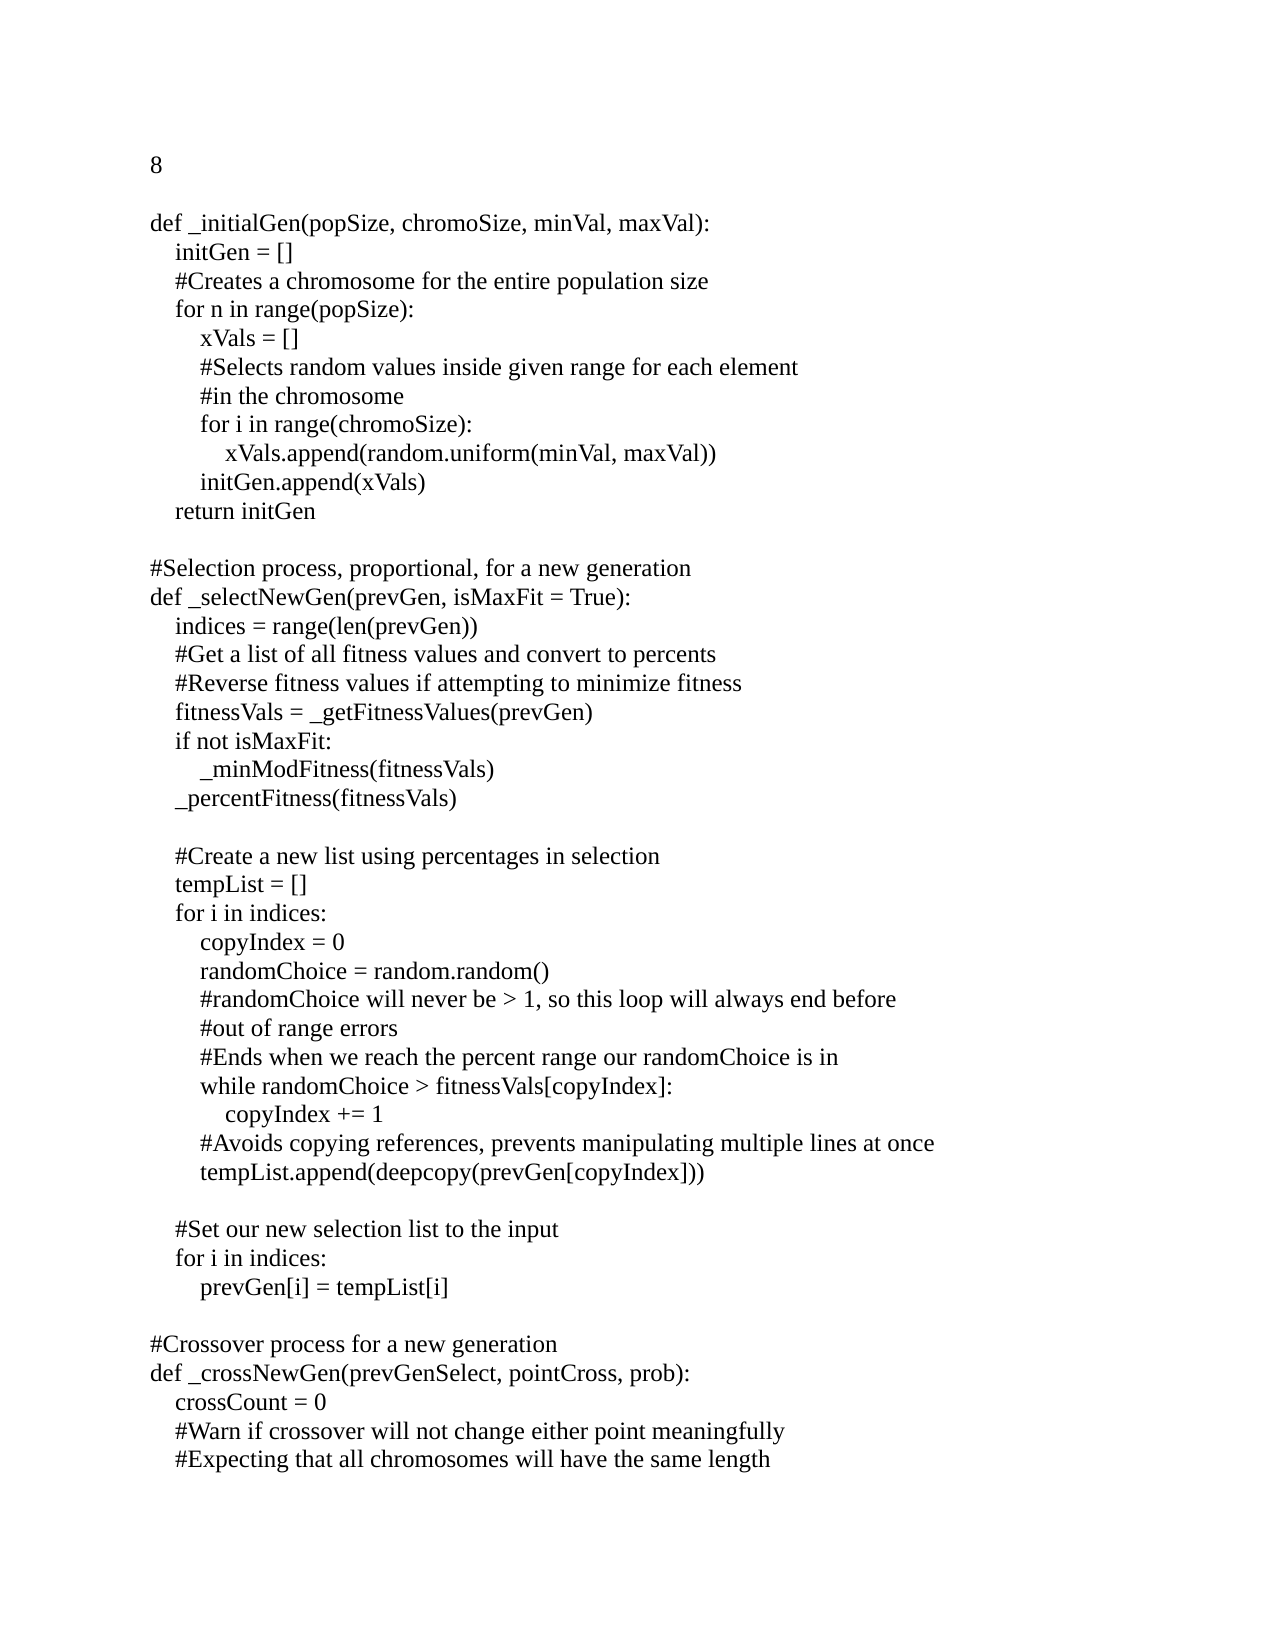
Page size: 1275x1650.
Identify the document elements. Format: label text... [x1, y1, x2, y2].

text #Reverse fitness values if attempting to minimize fitness [150, 668, 1125, 697]
text return initGen [150, 496, 1125, 524]
text _minModFitness(fitnessVals) [150, 754, 1125, 783]
text xVals.append(random.uniform(minVal, maxVal)) [150, 438, 1125, 467]
text initGen = [] [150, 237, 1125, 266]
text #Avoids copying references, prevents manipulating multiple lines at once [150, 1128, 1125, 1157]
text tempList.append(deepcopy(prevGen[copyIndex])) [150, 1157, 1125, 1186]
text indices = range(len(prevGen)) [150, 611, 1125, 639]
text _percentFitness(fitnessVals) [150, 783, 1125, 812]
text for i in indices: [150, 1243, 1125, 1272]
text for i in indices: [150, 898, 1125, 927]
text def _selectNewGen(prevGen, isMaxFit = True): [150, 582, 1125, 611]
text def _crossNewGen(prevGenSelect, pointCross, prob): [150, 1358, 1125, 1387]
text prevGen[i] = tempList[i] [150, 1272, 1125, 1301]
text #in the chromosome [150, 381, 1125, 409]
text #Creates a chromosome for the entire population size [150, 266, 1125, 294]
text #Expecting that all chromosomes will have the same length [150, 1444, 1125, 1473]
text if not isMaxFit: [150, 726, 1125, 754]
text #randomChoice will never be > 1, so this loop will always end before [150, 984, 1125, 1013]
text tempList = [] [150, 869, 1125, 898]
text def _initialGen(popSize, chromoSize, minVal, maxVal): [150, 208, 1125, 237]
text xVals = [] [150, 323, 1125, 352]
text copyIndex += 1 [150, 1099, 1125, 1128]
text #Selects random values inside given range for each element [150, 352, 1125, 381]
text for n in range(popSize): [150, 294, 1125, 323]
text while randomChoice > fitnessVals[copyIndex]: [150, 1071, 1125, 1099]
text #Ends when we reach the percent range our randomChoice is in [150, 1042, 1125, 1071]
text #Selection process, proportional, for a new generation [150, 553, 1125, 582]
text randomChoice = random.random() [150, 956, 1125, 984]
text fitnessVals = _getFitnessValues(prevGen) [150, 697, 1125, 726]
text #Crossover process for a new generation [150, 1329, 1125, 1358]
text copyIndex = 0 [150, 927, 1125, 956]
text #Warn if crossover will not change either point meaningfully [150, 1416, 1125, 1444]
text #Create a new list using percentages in selection [150, 841, 1125, 869]
text #Set our new selection list to the input [150, 1214, 1125, 1243]
text for i in range(chromoSize): [150, 409, 1125, 438]
text #out of range errors [150, 1013, 1125, 1042]
text #Get a list of all fitness values and convert to percents [150, 639, 1125, 668]
text crossCount = 0 [150, 1387, 1125, 1416]
text initGen.append(xVals) [150, 467, 1125, 496]
